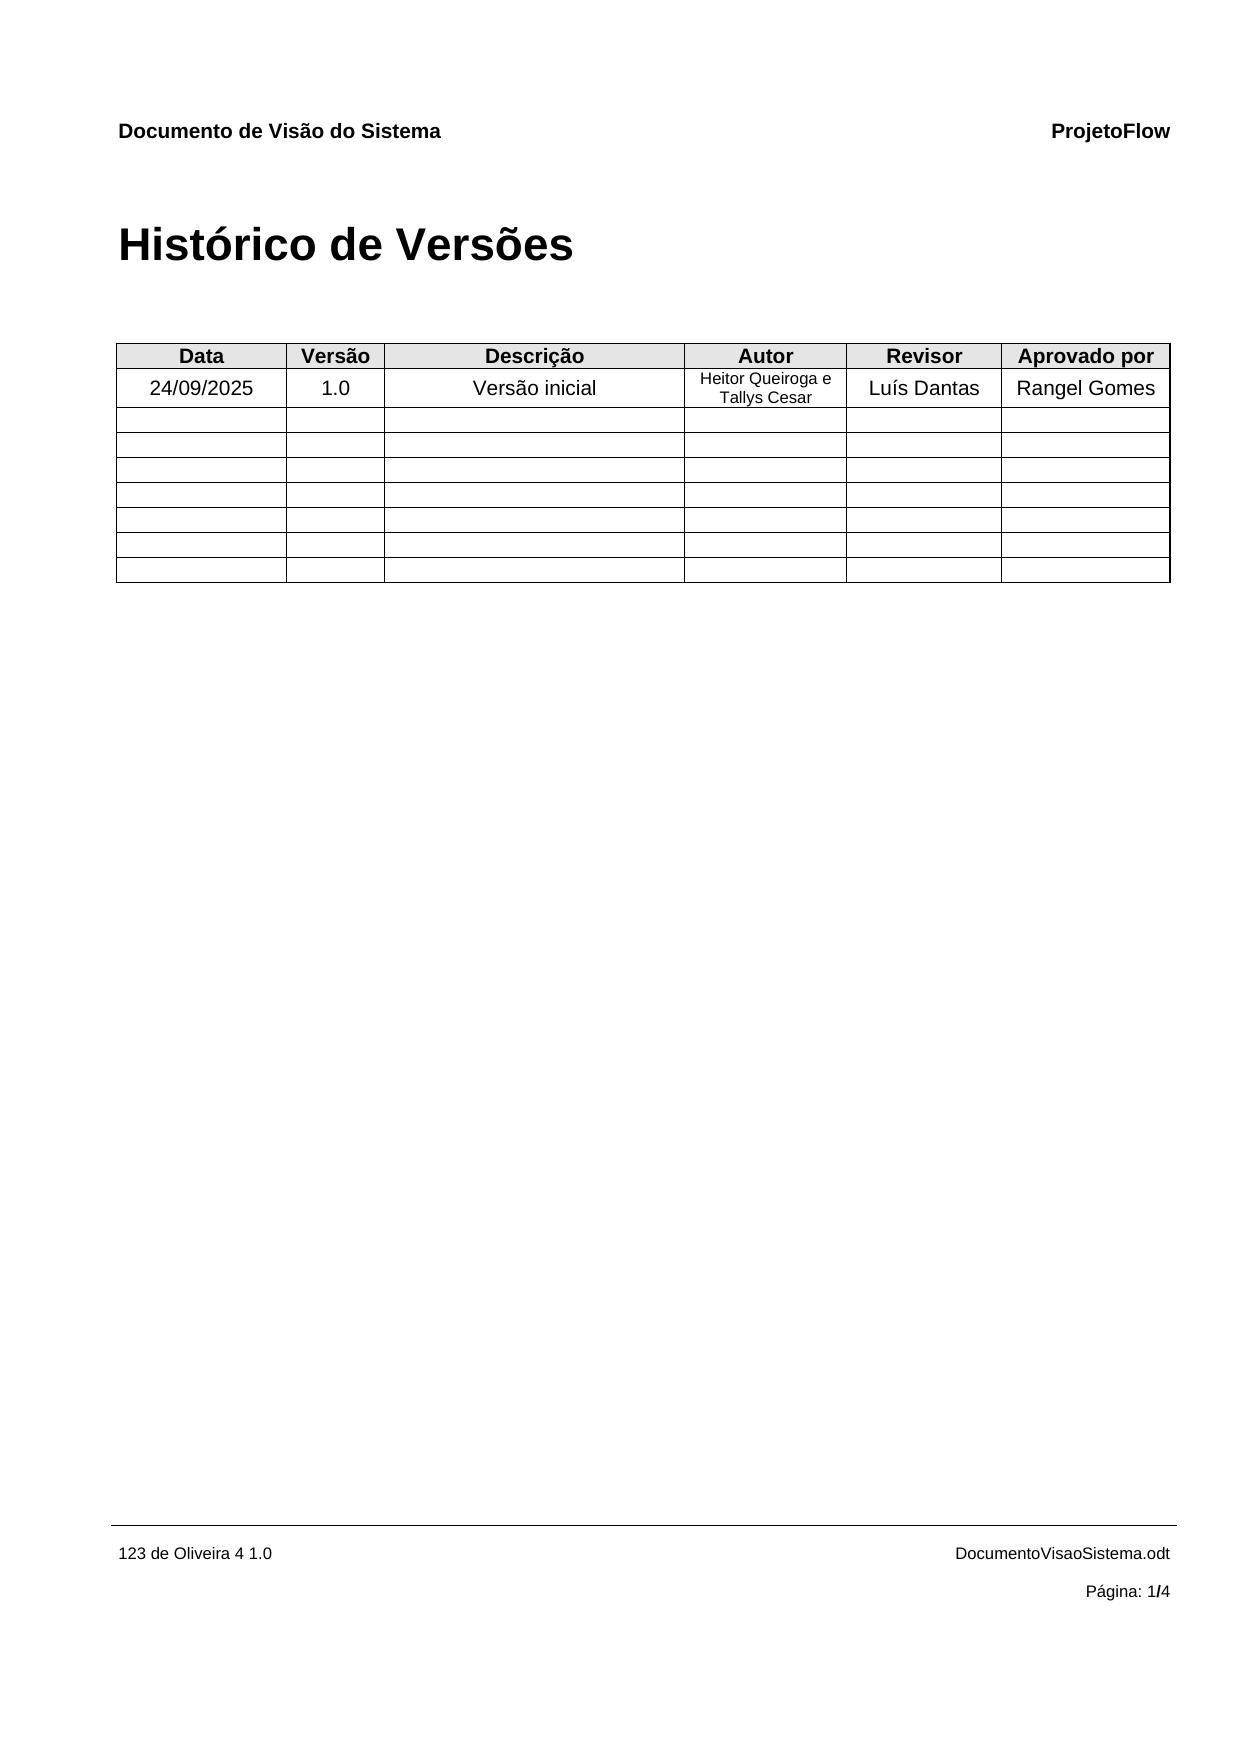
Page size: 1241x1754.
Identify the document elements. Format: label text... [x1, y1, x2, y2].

table_cell [287, 533, 384, 557]
table_cell [1002, 483, 1169, 507]
table_header Descrição [385, 344, 684, 368]
table_cell [847, 433, 1001, 457]
table_cell [1002, 533, 1169, 557]
table_cell [685, 558, 846, 582]
table_cell [287, 433, 384, 457]
table_cell [1002, 558, 1169, 582]
table_cell [385, 433, 684, 457]
table_cell Rangel Gomes [1002, 369, 1169, 407]
table_cell [117, 433, 286, 457]
table_cell [685, 483, 846, 507]
table_cell [1002, 508, 1169, 532]
table_cell [117, 408, 286, 432]
table_cell [847, 533, 1001, 557]
table_cell [685, 458, 846, 482]
table_cell [685, 508, 846, 532]
table_cell [117, 558, 286, 582]
table_cell [287, 408, 384, 432]
table_cell Versão inicial [385, 369, 684, 407]
table_cell [117, 458, 286, 482]
table_cell [287, 458, 384, 482]
table_cell [847, 483, 1001, 507]
table_cell [287, 483, 384, 507]
table_cell [685, 408, 846, 432]
table_cell 24/09/2025 [117, 369, 286, 407]
table_cell [117, 508, 286, 532]
table_cell [117, 533, 286, 557]
table_cell [847, 408, 1001, 432]
table_cell 1.0 [287, 369, 384, 407]
table_cell [847, 558, 1001, 582]
table_header Versão [287, 344, 384, 368]
table_header Revisor [847, 344, 1001, 368]
table_cell Luís Dantas [847, 369, 1001, 407]
table_cell [847, 508, 1001, 532]
table_cell [385, 408, 684, 432]
table_cell [287, 558, 384, 582]
table_header Histórico de Versões [111, 192, 1177, 295]
table_cell [385, 508, 684, 532]
table_header Autor [685, 344, 846, 368]
table_cell [685, 533, 846, 557]
table_cell [1002, 408, 1169, 432]
table_cell [385, 533, 684, 557]
table_cell [385, 483, 684, 507]
table_cell [287, 508, 384, 532]
table_cell [847, 458, 1001, 482]
table_cell Heitor Queiroga e Tallys Cesar [685, 369, 846, 407]
table_cell [385, 458, 684, 482]
table_header Data [117, 344, 286, 368]
table_cell [685, 433, 846, 457]
table_cell [385, 558, 684, 582]
table_cell [1002, 458, 1169, 482]
table_cell [1002, 433, 1169, 457]
table_header Aprovado por [1002, 344, 1169, 368]
table_cell [117, 483, 286, 507]
